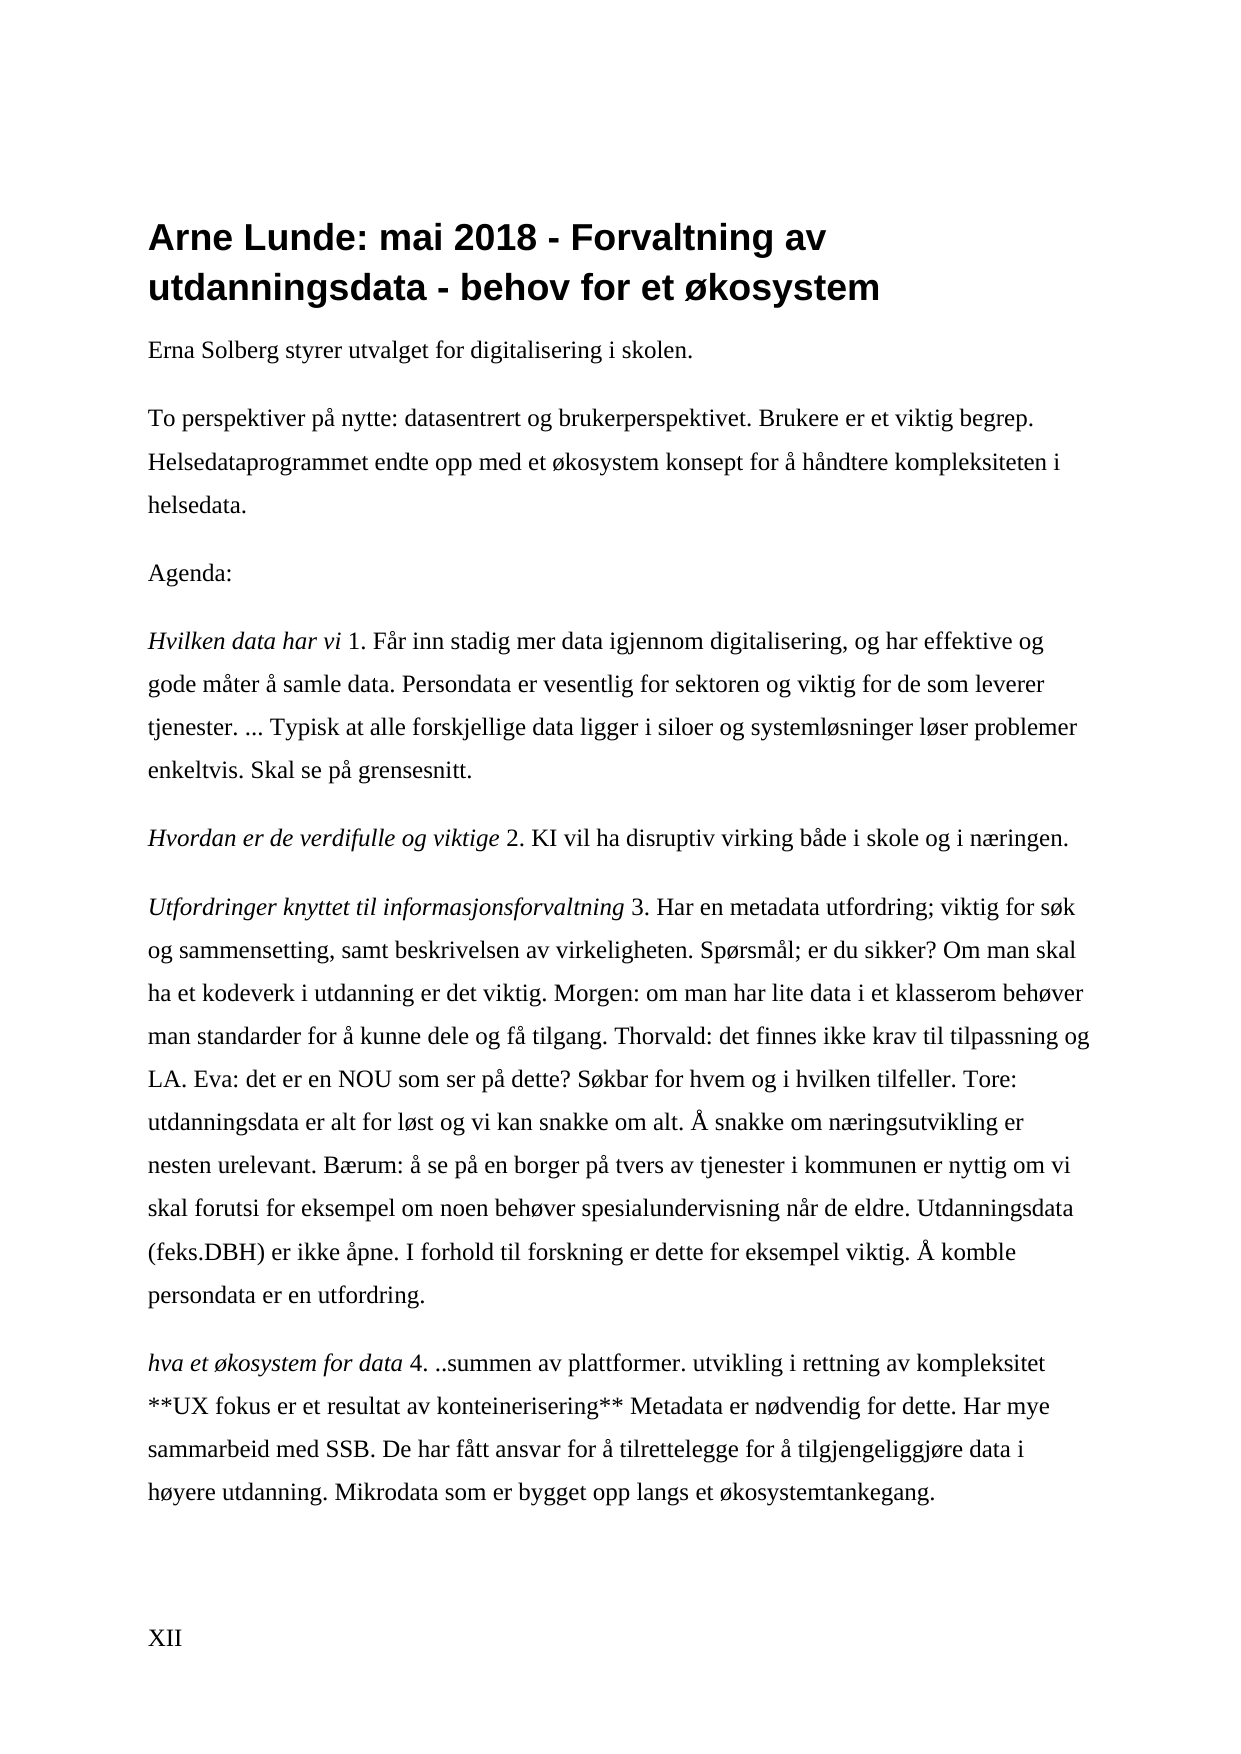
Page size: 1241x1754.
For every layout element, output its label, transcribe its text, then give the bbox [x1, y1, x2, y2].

subtitle Hvilken data har vi 1. Får inn stadig mer data igjennom digitalisering, og har effektive og gode måter å samle data. Persondata er vesentlig for sektoren og viktig for de som leverer tjenester. ... Typisk at alle forskjellige data ligger i siloer og systemløsninger løser problemer enkeltvis. Skal se på grensesnitt. [148, 626, 1092, 784]
subtitle To perspektiver på nytte: datasentrert og brukerperspektivet. Brukere er et viktig begrep. Helsedataprogrammet endte opp med et økosystem konsept for å håndtere kompleksiteten i helsedata. [148, 403, 1092, 518]
subtitle Hvordan er de verdifulle og viktige 2. KI vil ha disruptiv virking både i skole og i næringen. [148, 823, 1092, 852]
subtitle hva et økosystem for data 4. ..summen av plattformer. utvikling i rettning av kompleksitet **UX fokus er et resultat av konteinerisering** Metadata er nødvendig for dette. Har mye sammarbeid med SSB. De har fått ansvar for å tilrettelegge for å tilgjengeliggjøre data i høyere utdanning. Mikrodata som er bygget opp langs et økosystemtankegang. [148, 1348, 1092, 1506]
text Utfordringer knyttet til informasjonsforvaltning 3. Har en metadata utfordring; viktig for søk og sammensetting, samt beskrivelsen av virkeligheten. Spørsmål; er du sikker? Om man skal ha et kodeverk i utdanning er det viktig. Morgen: om man har lite data i et klasserom behøver man standarder for å kunne dele og få tilgang. Thorvald: det finnes ikke krav til tilpassning og LA. Eva: det er en NOU som ser på dette? Søkbar for hvem og i hvilken tilfeller. Tore: utdanningsdata er alt for løst og vi kan snakke om alt. Å snakke om næringsutvikling er nesten urelevant. Bærum: å se på en borger på tvers av tjenester i kommunen er nyttig om vi skal forutsi for eksempel om noen behøver spesialundervisning når de eldre. Utdanningsdata (feks.DBH) er ikke åpne. I forhold til forskning er dette for eksempel viktig. Å komble persondata er en utfordring. [148, 892, 1092, 1308]
subtitle Arne Lunde: mai 2018 - Forvaltning av utdanningsdata - behov for et økosystem [148, 215, 1092, 308]
subtitle Agenda: [148, 558, 1092, 587]
subtitle Erna Solberg styrer utvalget for digitalisering i skolen. [148, 335, 1092, 364]
